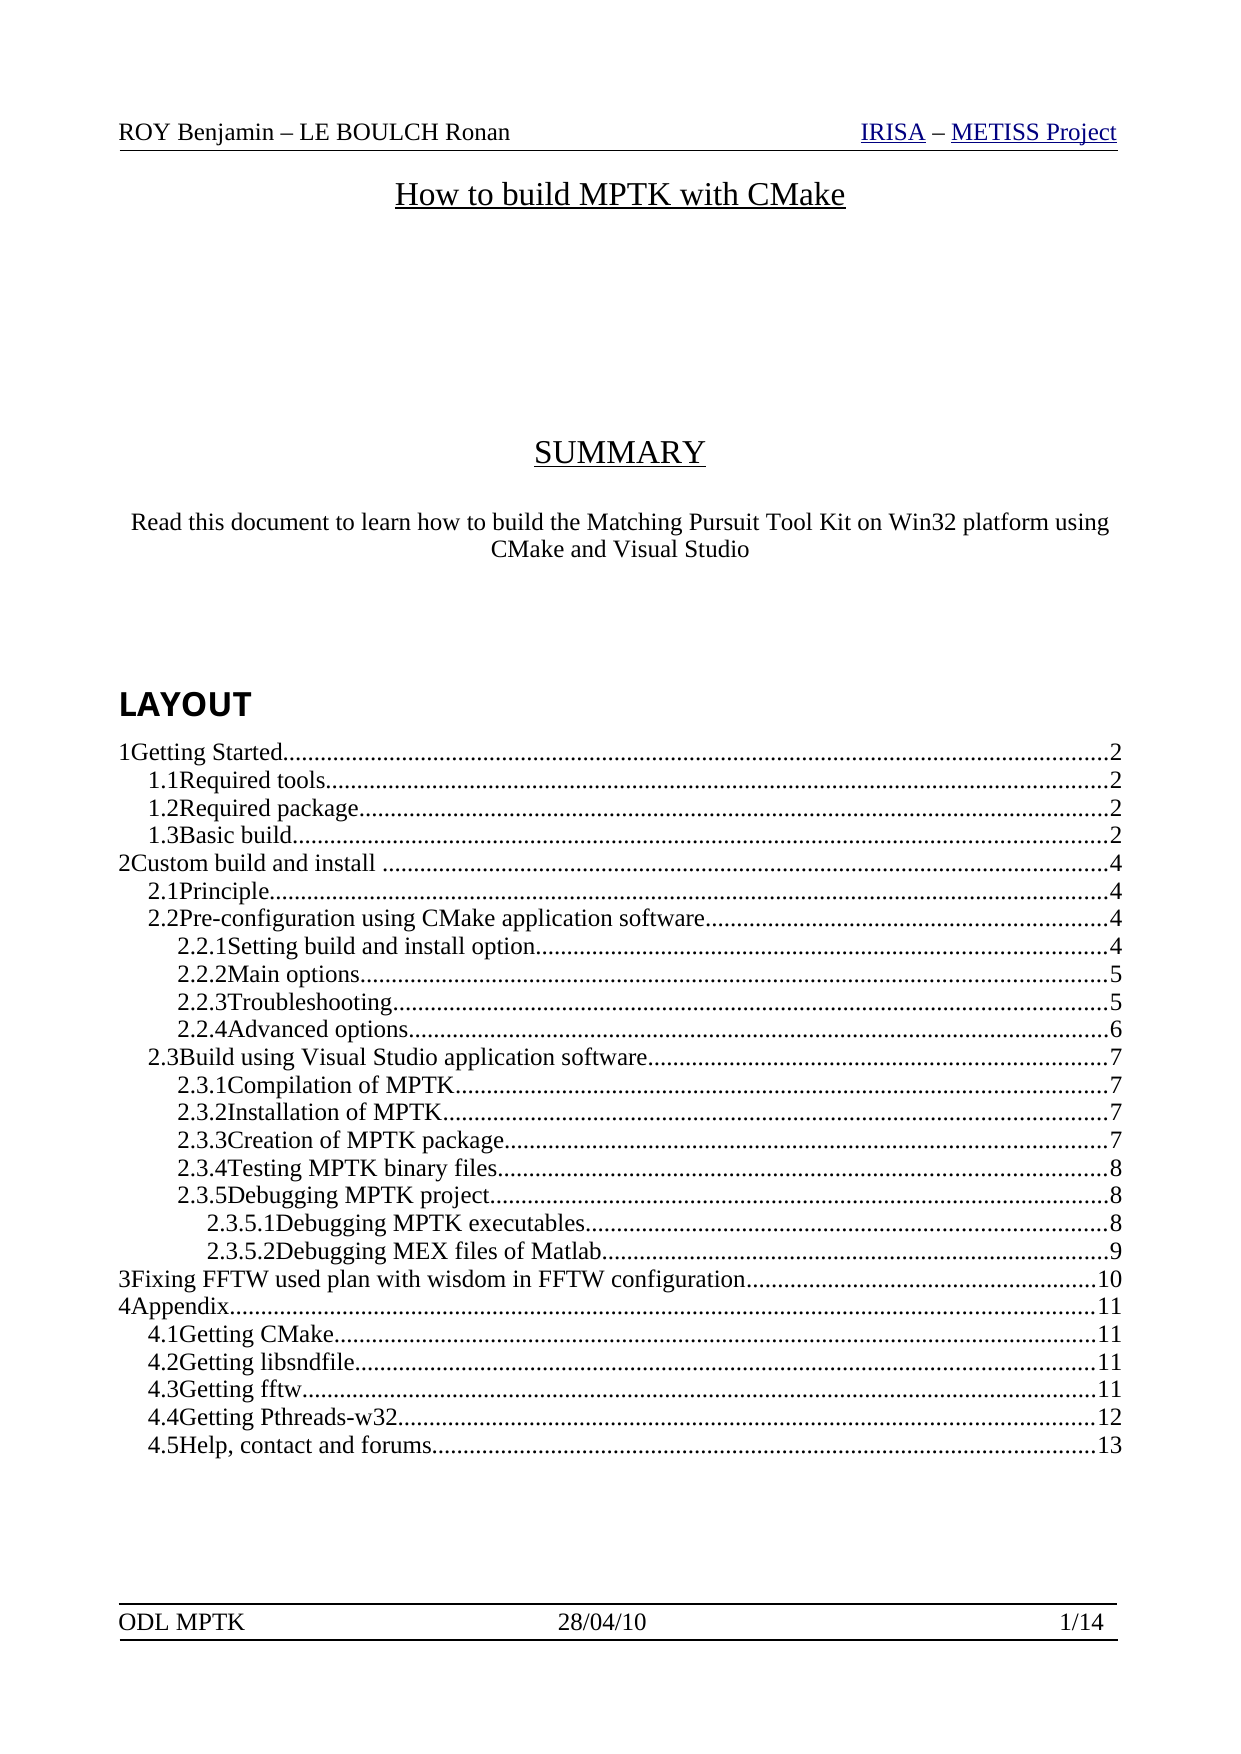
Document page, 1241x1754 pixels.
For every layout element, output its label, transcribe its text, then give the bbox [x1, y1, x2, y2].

text 2.2.3Troubleshooting 5 [177, 988, 1122, 1015]
text 4.2Getting libsndfile 11 [148, 1348, 1122, 1376]
text 3Fixing FFTW used plan with wisdom in FFTW configuration 10 [118, 1265, 1122, 1292]
text 2.3.5.1Debugging MPTK executables 8 [207, 1209, 1122, 1237]
text 4.5Help, contact and forums 13 [148, 1431, 1122, 1459]
text 4Appendix 11 [118, 1292, 1122, 1320]
text 2.3.4Testing MPTK binary files 8 [177, 1154, 1122, 1182]
text 2.3.2Installation of MPTK 7 [177, 1098, 1122, 1126]
text 4.4Getting Pthreads-w32 12 [148, 1403, 1122, 1431]
text 2.3Build using Visual Studio application software 7 [148, 1043, 1122, 1071]
text 4.1Getting CMake 11 [148, 1320, 1122, 1348]
text 2.2.1Setting build and install option 4 [177, 932, 1122, 960]
text 1.1Required tools 2 [148, 766, 1122, 794]
text 2.3.1Compilation of MPTK 7 [177, 1071, 1122, 1098]
text 2.3.3Creation of MPTK package 7 [177, 1126, 1122, 1154]
text 2Custom build and install 4 [118, 849, 1122, 877]
text 1.3Basic build 2 [148, 821, 1122, 849]
text 4.3Getting fftw 11 [148, 1376, 1122, 1403]
subtitle LAYOUT [118, 680, 1122, 726]
text 1.2Required package 2 [148, 794, 1122, 821]
text 2.2.4Advanced options 6 [177, 1015, 1122, 1043]
text 1Getting Started 2 [118, 738, 1122, 766]
text 2.3.5.2Debugging MEX files of Matlab 9 [207, 1237, 1122, 1265]
text 2.2.2Main options 5 [177, 960, 1122, 988]
text SUMMARY [118, 434, 1122, 471]
text Read this document to learn how to build the Matching Pursuit Tool Kit on Win32 platform using CMake and Visual Studio [118, 508, 1122, 563]
text 2.3.5Debugging MPTK project 8 [177, 1182, 1122, 1209]
text 2.1Principle 4 [148, 877, 1122, 904]
text 2.2Pre-configuration using CMake application software 4 [148, 904, 1122, 932]
text How to build MPTK with CMake [118, 175, 1122, 212]
